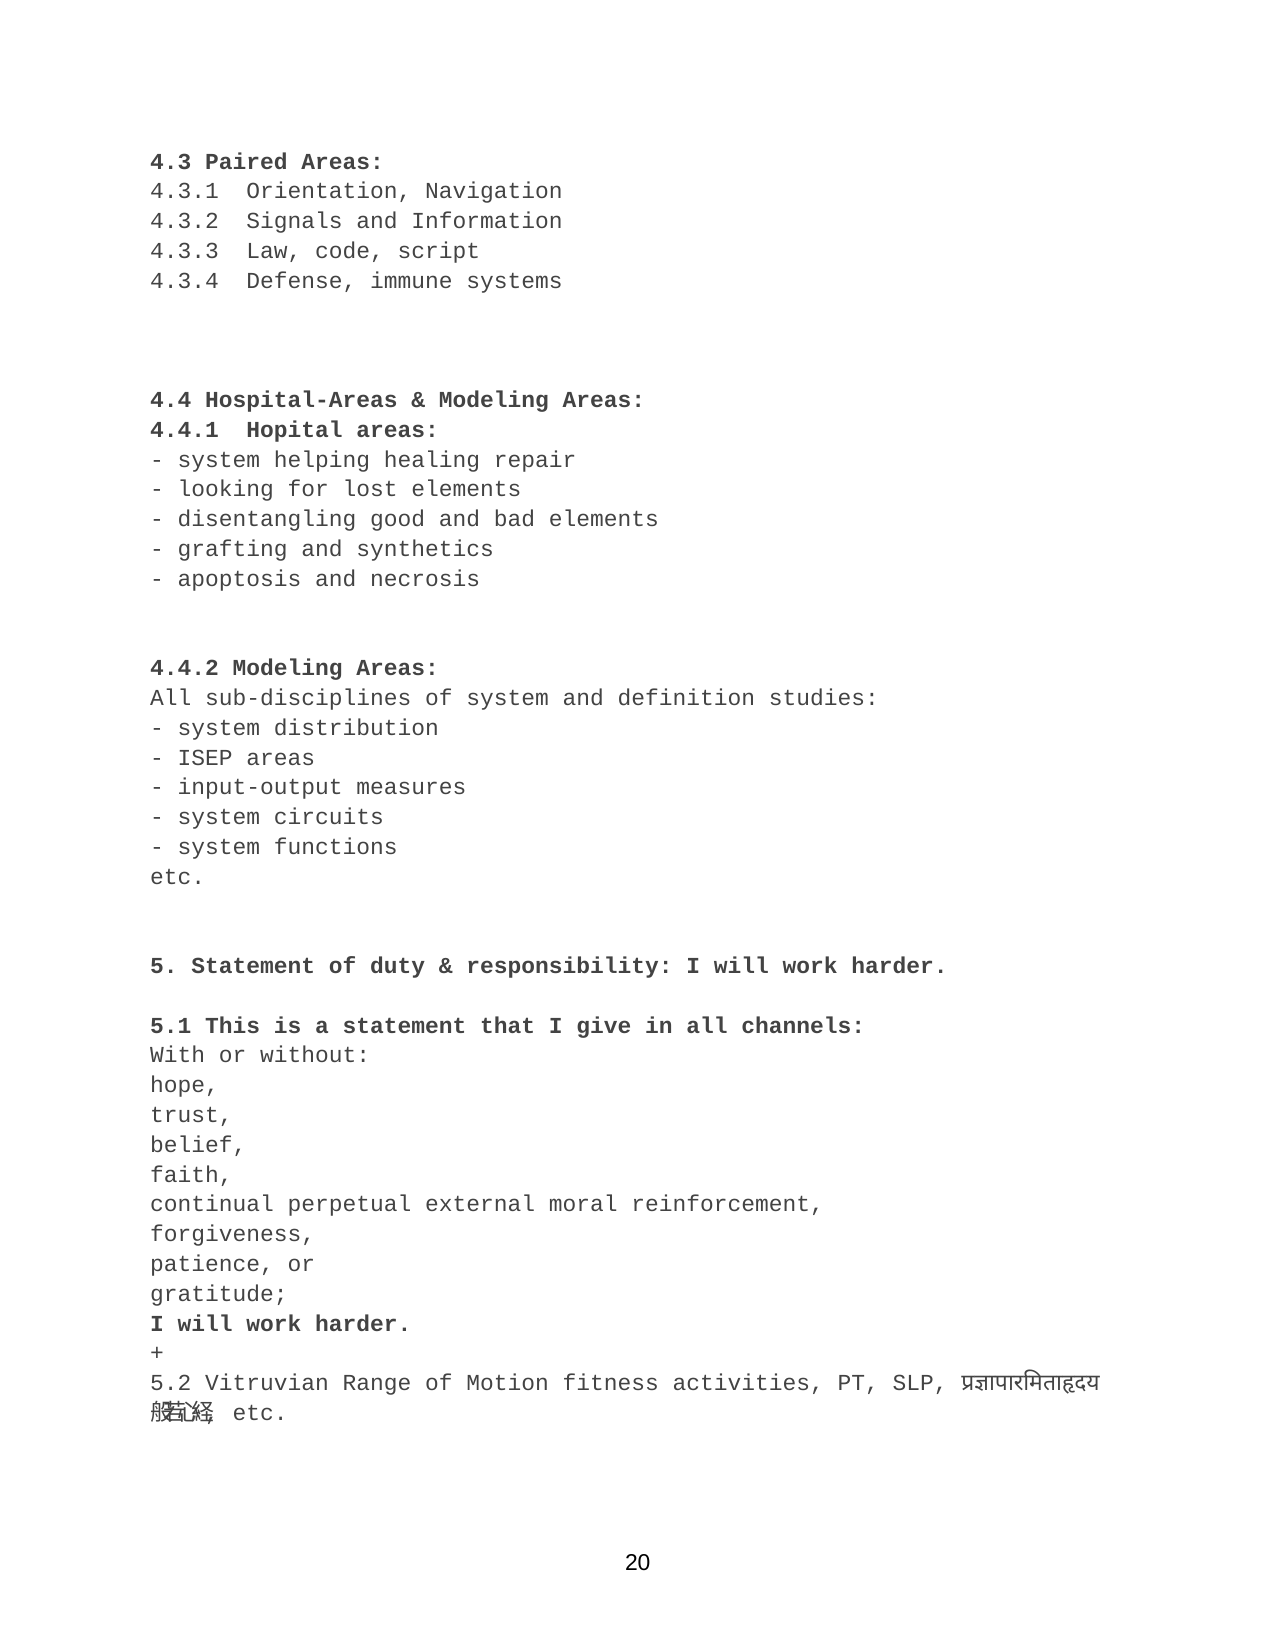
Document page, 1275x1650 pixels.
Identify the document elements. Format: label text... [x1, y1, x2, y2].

text With or without: [150, 1044, 1125, 1070]
text 4.3.3 Law, code, script [150, 239, 1125, 265]
text - grafting and synthetics [150, 537, 1125, 563]
text patience, or [150, 1252, 1125, 1278]
text forgiveness, [150, 1222, 1125, 1248]
text continual perpetual external moral reinforcement, [150, 1193, 1125, 1219]
text All sub-disciplines of system and definition studies: [150, 686, 1125, 712]
text 4.3.2 Signals and Information [150, 209, 1125, 236]
text - system functions [150, 835, 1125, 861]
text - apoptosis and necrosis [150, 567, 1125, 593]
text gratitude; [150, 1282, 1125, 1308]
text 5.2 Vitruvian Range of Motion fitness activities, PT, SLP, प्रज्ञापारमिताहृदय 般若心経, etc. [150, 1371, 1125, 1427]
text belief, [150, 1133, 1125, 1159]
text I will work harder. [150, 1312, 1125, 1338]
text 4.4.1 Hopital areas: [150, 418, 1125, 444]
text - system distribution [150, 716, 1125, 742]
text 4.3.4 Defense, immune systems [150, 269, 1125, 295]
text - disentangling good and bad elements [150, 507, 1125, 533]
text trust, [150, 1103, 1125, 1129]
text etc. [150, 865, 1125, 891]
text 5. Statement of duty & responsibility: I will work harder. [150, 954, 1125, 980]
text hope, [150, 1073, 1125, 1099]
text 4.4.2 Modeling Areas: [150, 656, 1125, 682]
text - input-output measures [150, 776, 1125, 802]
text 5.1 This is a statement that I give in all channels: [150, 1014, 1125, 1040]
text 4.3.1 Orientation, Navigation [150, 180, 1125, 206]
text - looking for lost elements [150, 478, 1125, 504]
text - system circuits [150, 805, 1125, 831]
text - ISEP areas [150, 746, 1125, 772]
text - system helping healing repair [150, 448, 1125, 474]
text faith, [150, 1163, 1125, 1189]
text + [150, 1342, 1125, 1368]
text 4.4 Hospital-Areas & Modeling Areas: [150, 388, 1125, 414]
text 4.3 Paired Areas: [150, 150, 1125, 176]
